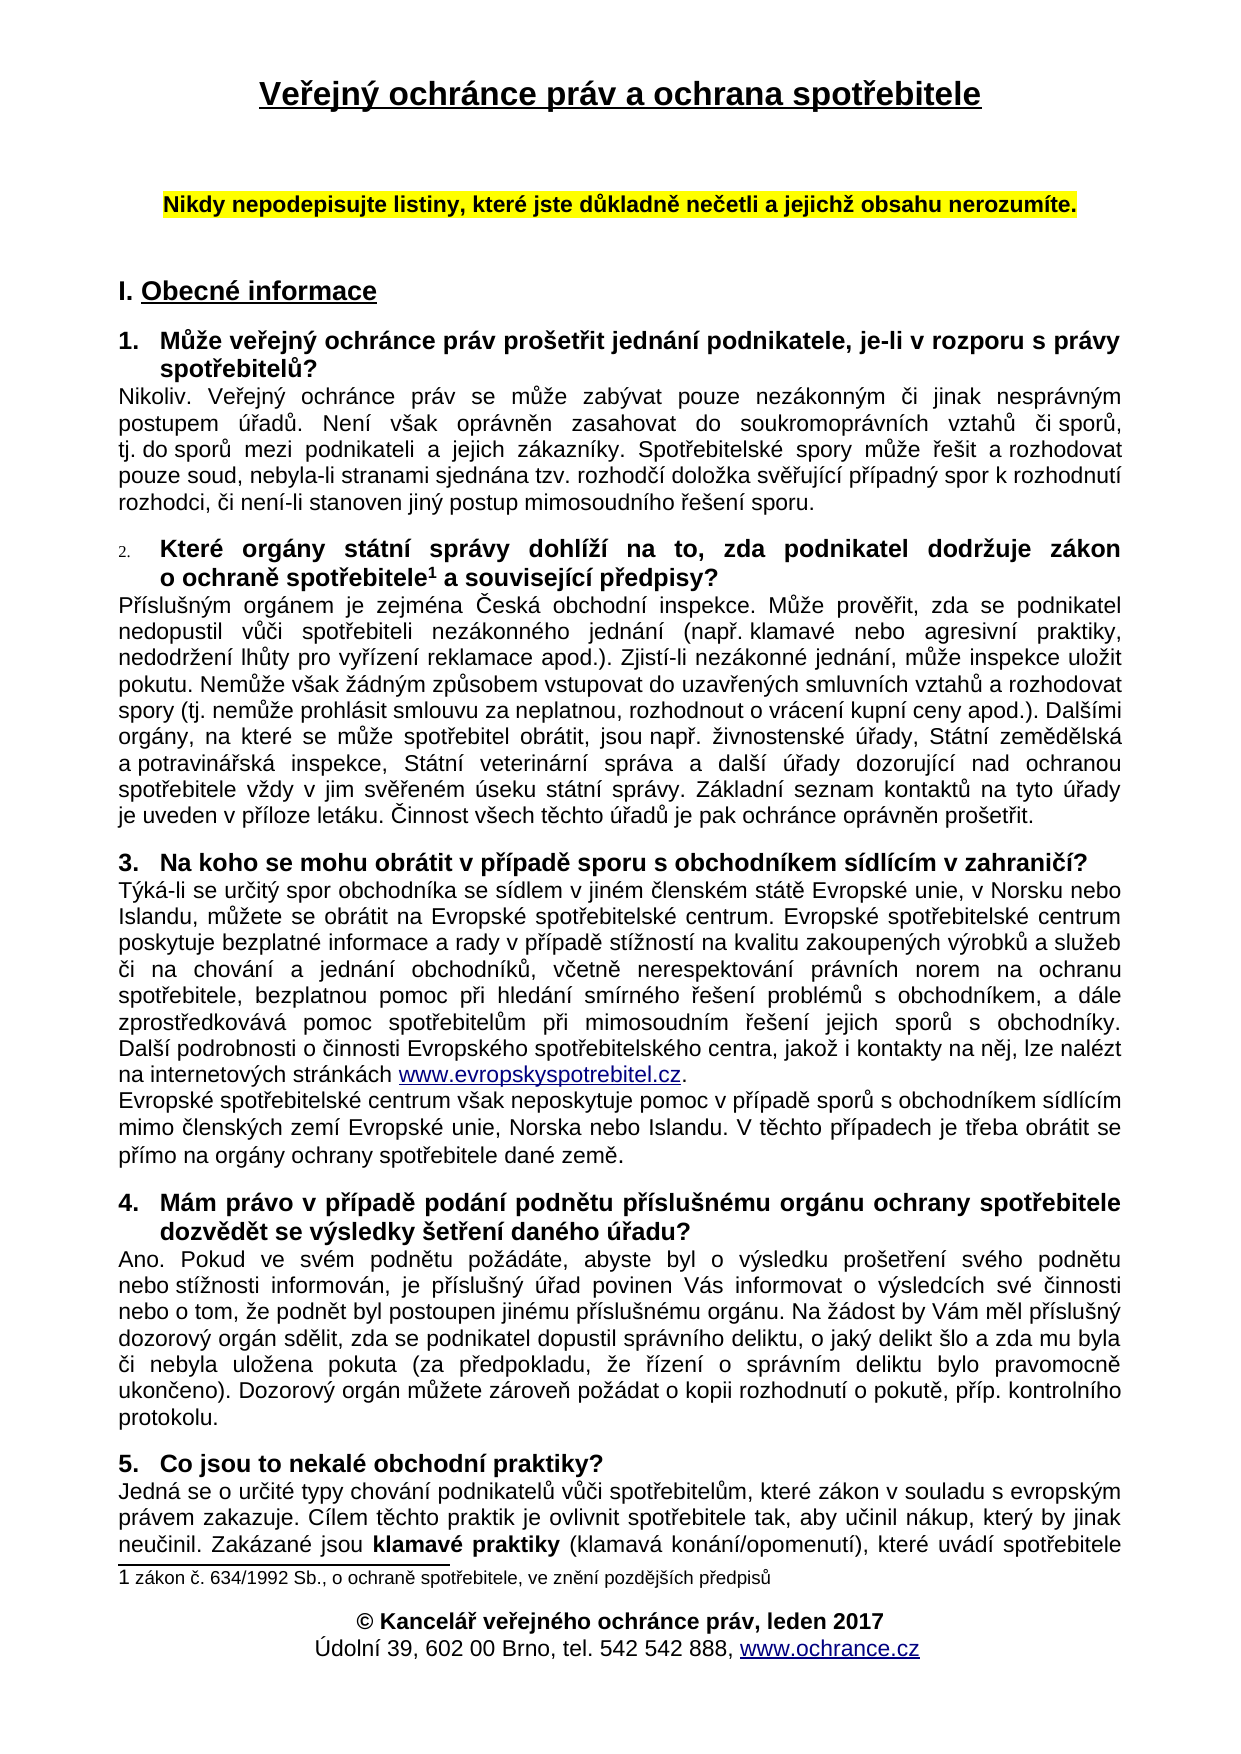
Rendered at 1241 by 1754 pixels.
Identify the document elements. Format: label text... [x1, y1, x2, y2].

text I. Obecné informace [118, 275, 1122, 306]
list Mám právo v případě podání podnětu příslušnému orgánu ochrany spotřebitele dozvědět se výsledky šetření daného úřadu? [118, 1188, 1122, 1246]
text Příslušným orgánem je zejména Česká obchodní inspekce. Může prověřit, zda se podnikatel nedopustil vůči spotřebiteli nezákonného jednání (např. klamavé nebo agresivní praktiky, nedodržení lhůty pro vyřízení reklamace apod.). Zjistí-li nezákonné jednání, může inspekce uložit pokutu. Nemůže však žádným způsobem vstupovat do uzavřených smluvních vztahů a rozhodovat spory (tj. nemůže prohlásit smlouvu za neplatnou, rozhodnout o vrácení kupní ceny apod.). Dalšími orgány, na které se může spotřebitel obrátit, jsou např. živnostenské úřady, Státní zemědělská a potravinářská inspekce, Státní veterinární správa a další úřady dozorující nad ochranou spotřebitele vždy v jim svěřeném úseku státní správy. Základní seznam kontaktů na tyto úřady je uveden v příloze letáku. Činnost všech těchto úřadů je pak ochránce oprávněn prošetřit. [118, 592, 1122, 829]
list Co jsou to nekalé obchodní praktiky? [118, 1449, 1122, 1478]
list zákon č. 634/1992 Sb., o ochraně spotřebitele, ve znění pozdějších předpisů [118, 1565, 1122, 1589]
list Na koho se mohu obrátit v případě sporu s obchodníkem sídlícím v zahraničí? [118, 848, 1122, 877]
text Jedná se o určité typy chování podnikatelů vůči spotřebitelům, které zákon v souladu s evropským právem zakazuje. Cílem těchto praktik je ovlivnit spotřebitele tak, aby učinil nákup, který by jinak neučinil. Zakázané jsou klamavé praktiky (klamavá konání/opomenutí), které uvádí spotřebitele [118, 1478, 1122, 1557]
text Nikoliv. Veřejný ochránce práv se může zabývat pouze nezákonným či jinak nesprávným postupem úřadů. Není však oprávněn zasahovat do soukromoprávních vztahů či sporů, tj. do sporů mezi podnikateli a jejich zákazníky. Spotřebitelské spory může řešit a rozhodovat pouze soud, nebyla-li stranami sjednána tzv. rozhodčí doložka svěřující případný spor k rozhodnutí rozhodci, či není-li stanoven jiný postup mimosoudního řešení sporu. [118, 383, 1122, 515]
text Evropské spotřebitelské centrum však neposkytuje pomoc v případě sporů s obchodníkem sídlícím mimo členských zemí Evropské unie, Norska nebo Islandu. V těchto případech je třeba obrátit se přímo na orgány ochrany spotřebitele dané země. [118, 1087, 1122, 1169]
text Nikdy nepodepisujte listiny, které jste důkladně nečetli a jejichž obsahu nerozumíte. [118, 191, 1122, 218]
text Veřejný ochránce práv a ochrana spotřebitele [118, 74, 1122, 112]
list Může veřejný ochránce práv prošetřit jednání podnikatele, je-li v rozporu s právy spotřebitelů? [118, 326, 1122, 383]
list Které orgány státní správy dohlíží na to, zda podnikatel dodržuje zákon o ochraně spotřebitele a související předpisy? [118, 534, 1122, 592]
text Týká-li se určitý spor obchodníka se sídlem v jiném členském státě Evropské unie, v Norsku nebo Islandu, můžete se obrátit na Evropské spotřebitelské centrum. Evropské spotřebitelské centrum poskytuje bezplatné informace a rady v případě stížností na kvalitu zakoupených výrobků a služeb či na chování a jednání obchodníků, včetně nerespektování právních norem na ochranu spotřebitele, bezplatnou pomoc při hledání smírného řešení problémů s obchodníkem, a dále zprostředkovává pomoc spotřebitelům při mimosoudním řešení jejich sporů s obchodníky. Další podrobnosti o činnosti Evropského spotřebitelského centra, jakož i kontakty na něj, lze nalézt na internetových stránkách www.evropskyspotrebitel.cz. [118, 877, 1122, 1087]
text Ano. Pokud ve svém podnětu požádáte, abyste byl o výsledku prošetření svého podnětu nebo stížnosti informován, je příslušný úřad povinen Vás informovat o výsledcích své činnosti nebo o tom, že podnět byl postoupen jinému příslušnému orgánu. Na žádost by Vám měl příslušný dozorový orgán sdělit, zda se podnikatel dopustil správního deliktu, o jaký delikt šlo a zda mu byla či nebyla uložena pokuta (za předpokladu, že řízení o správním deliktu bylo pravomocně ukončeno). Dozorový orgán můžete zároveň požádat o kopii rozhodnutí o pokutě, příp. kontrolního protokolu. [118, 1246, 1122, 1430]
